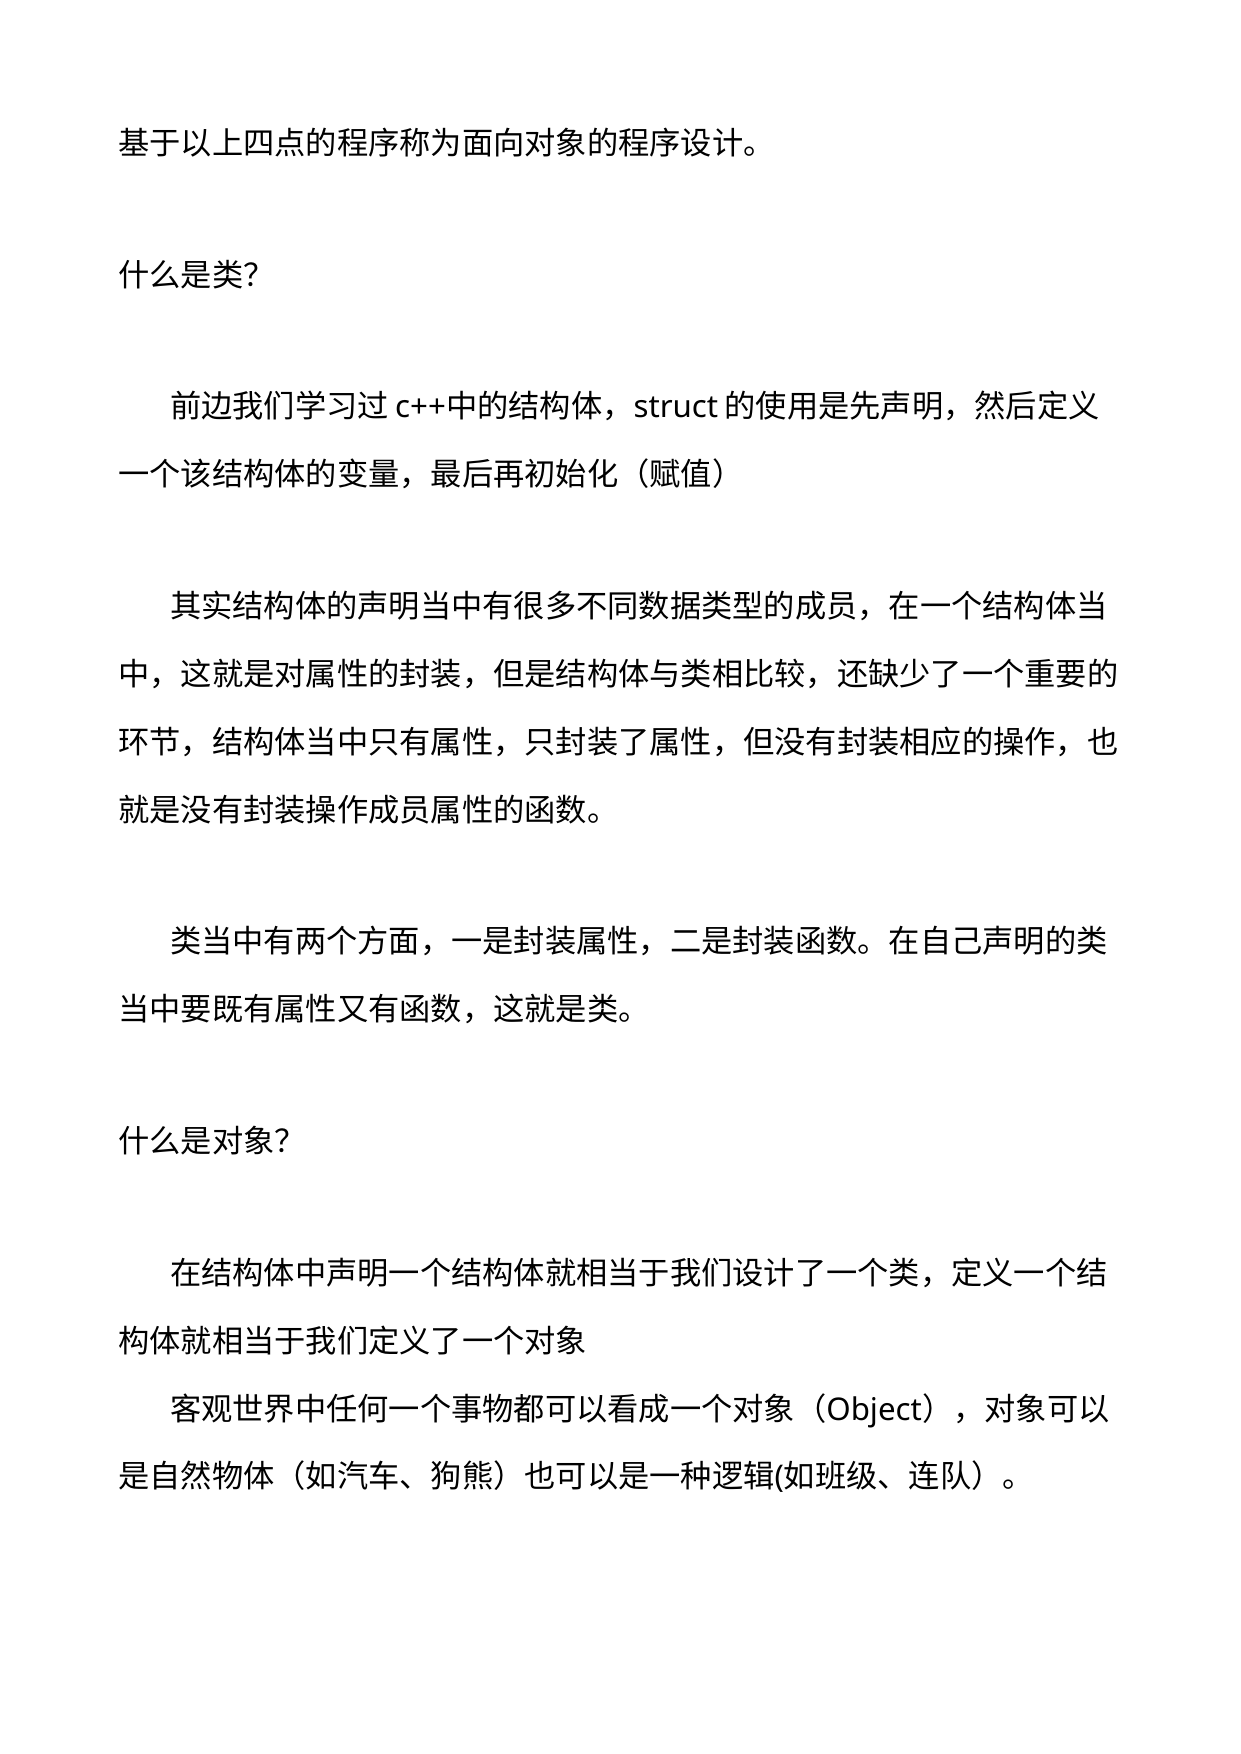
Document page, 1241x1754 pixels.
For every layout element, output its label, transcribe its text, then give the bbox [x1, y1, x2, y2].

text 类当中有两个方面，一是封装属性，二是封装函数。在自己声明的类当中要既有属性又有函数，这就是类。 [118, 916, 1122, 1030]
text 客观世界中任何一个事物都可以看成一个对象（Object），对象可以是自然物体（如汽车、狗熊）也可以是一种逻辑(如班级、连队）。 [118, 1384, 1122, 1497]
text 其实结构体的声明当中有很多不同数据类型的成员，在一个结构体当中，这就是对属性的封装，但是结构体与类相比较，还缺少了一个重要的环节，结构体当中只有属性，只封装了属性，但没有封装相应的操作，也就是没有封装操作成员属性的函数。 [118, 581, 1122, 830]
text 什么是对象？ [118, 1116, 1122, 1161]
text 什么是类？ [118, 250, 1122, 295]
text 基于以上四点的程序称为面向对象的程序设计。 [118, 118, 1122, 163]
text 在结构体中声明一个结构体就相当于我们设计了一个类，定义一个结构体就相当于我们定义了一个对象 [118, 1248, 1122, 1361]
text 前边我们学习过c++中的结构体，struct的使用是先声明，然后定义一个该结构体的变量，最后再初始化（赋值） [118, 381, 1122, 495]
